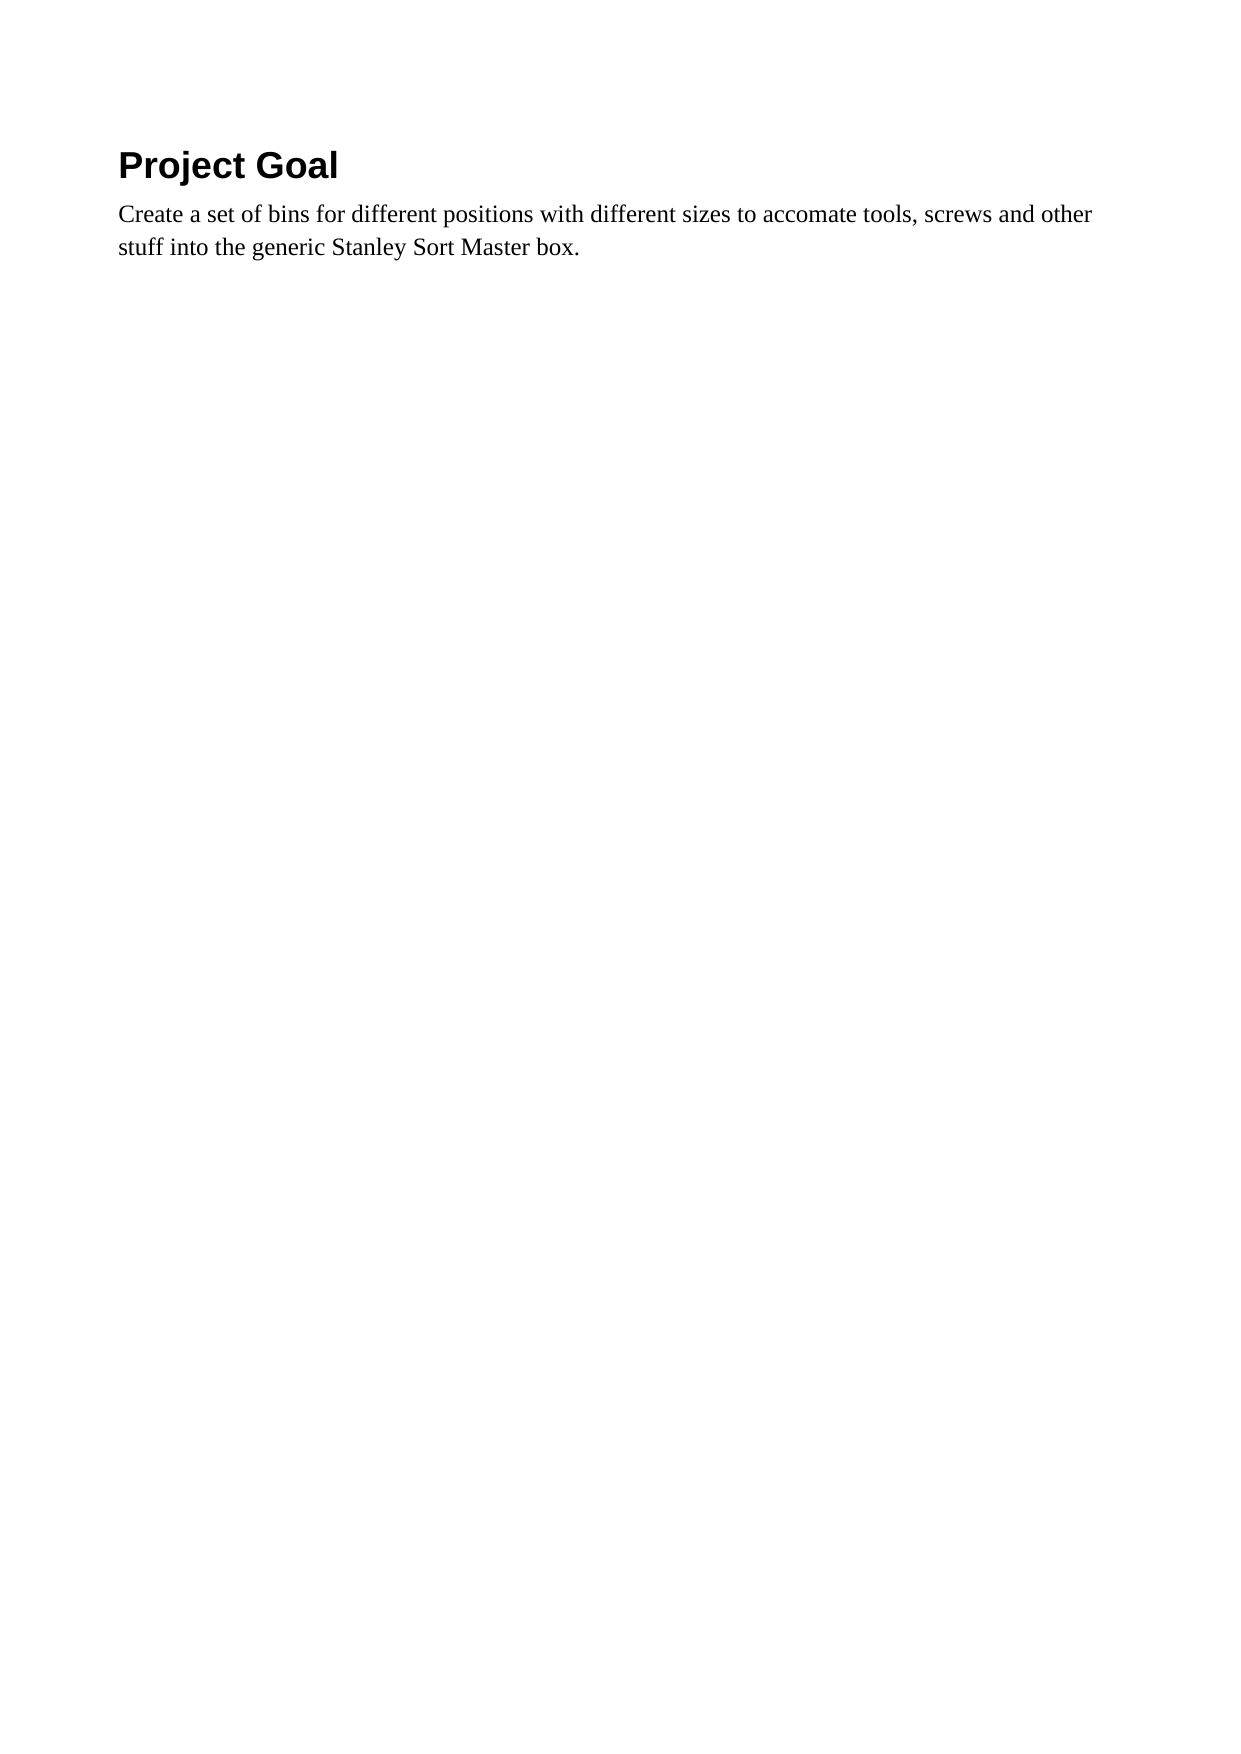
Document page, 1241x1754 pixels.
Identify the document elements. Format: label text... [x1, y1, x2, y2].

subtitle Project Goal [118, 143, 1122, 186]
text Create a set of bins for different positions with different sizes to accomate tools, screws and other stuff into the generic Stanley Sort Master box. [118, 199, 1122, 261]
